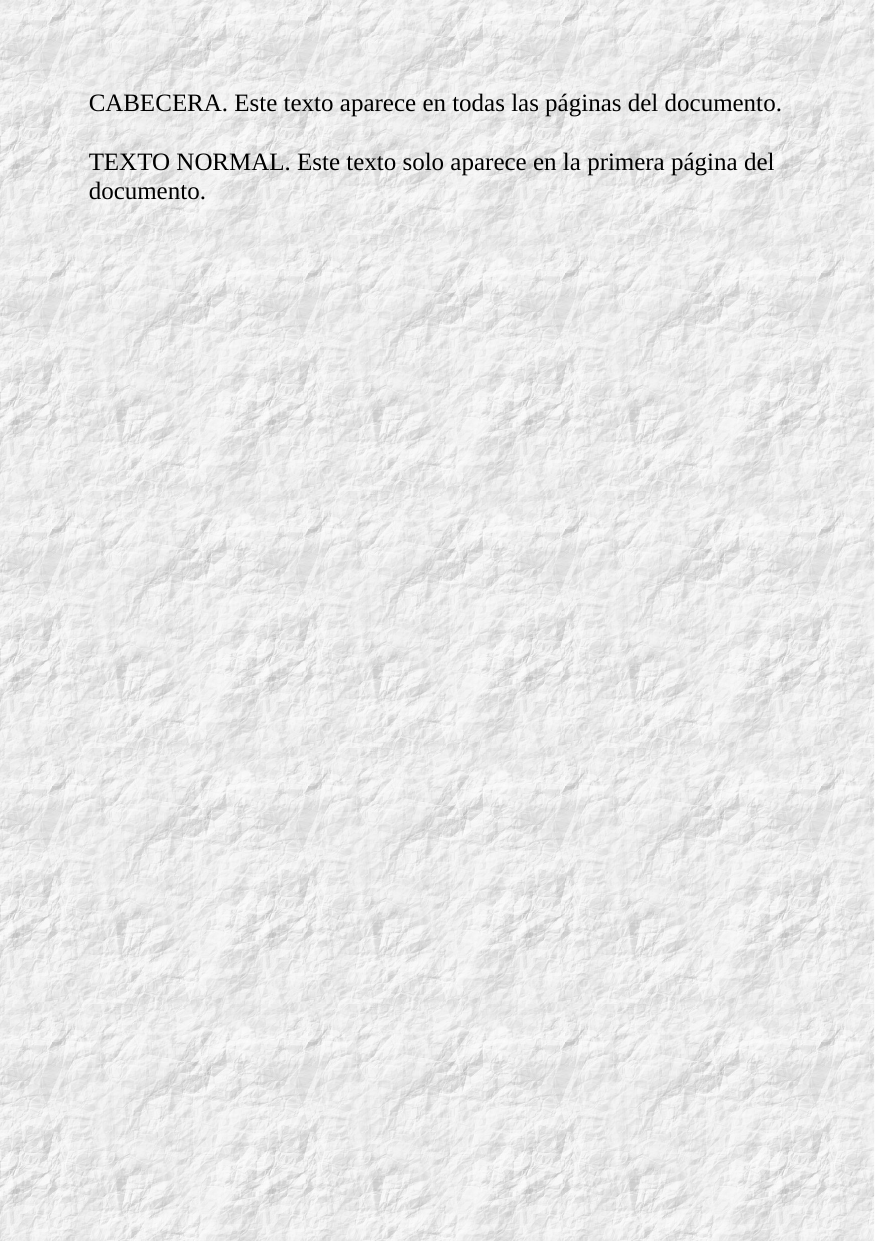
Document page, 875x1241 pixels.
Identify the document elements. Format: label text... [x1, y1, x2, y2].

text TEXTO NORMAL. Este texto solo aparece en la primera página del documento. [88, 147, 786, 205]
